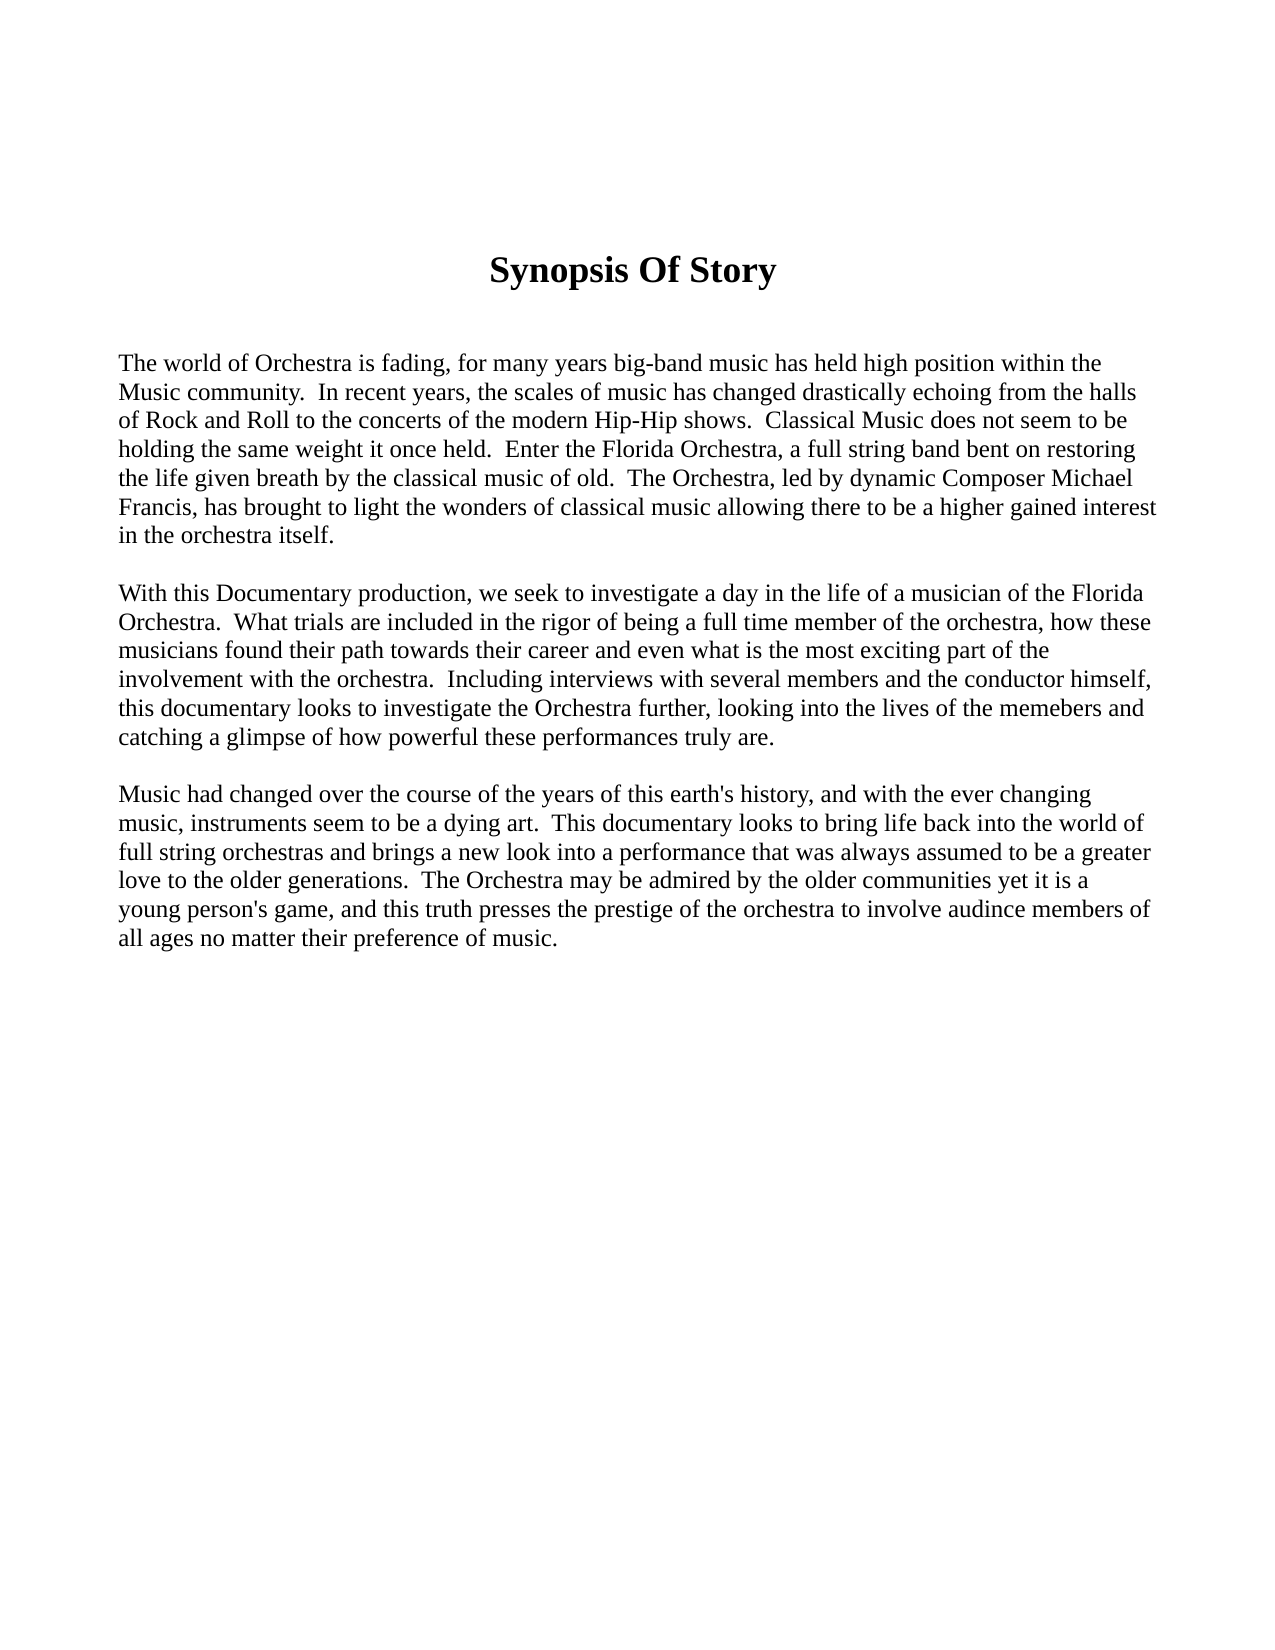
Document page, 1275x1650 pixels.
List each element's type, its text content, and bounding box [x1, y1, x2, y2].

text Synopsis Of Story [118, 247, 1157, 291]
text The world of Orchestra is fading, for many years big-band music has held high position within the Music community. In recent years, the scales of music has changed drastically echoing from the halls of Rock and Roll to the concerts of the modern Hip-Hip shows. Classical Music does not seem to be holding the same weight it once held. Enter the Florida Orchestra, a full string band bent on restoring the life given breath by the classical music of old. The Orchestra, led by dynamic Composer Michael Francis, has brought to light the wonders of classical music allowing there to be a higher gained interest in the orchestra itself. [118, 348, 1157, 549]
text With this Documentary production, we seek to investigate a day in the life of a musician of the Florida Orchestra. What trials are included in the rigor of being a full time member of the orchestra, how these musicians found their path towards their career and even what is the most exciting part of the involvement with the orchestra. Including interviews with several members and the conductor himself, this documentary looks to investigate the Orchestra further, looking into the lives of the memebers and catching a glimpse of how powerful these performances truly are. [118, 578, 1157, 751]
text Music had changed over the course of the years of this earth's history, and with the ever changing music, instruments seem to be a dying art. This documentary looks to bring life back into the world of full string orchestras and brings a new look into a performance that was always assumed to be a greater love to the older generations. The Orchestra may be admired by the older communities yet it is a young person's game, and this truth presses the prestige of the orchestra to involve audince members of all ages no matter their preference of music. [118, 779, 1157, 952]
